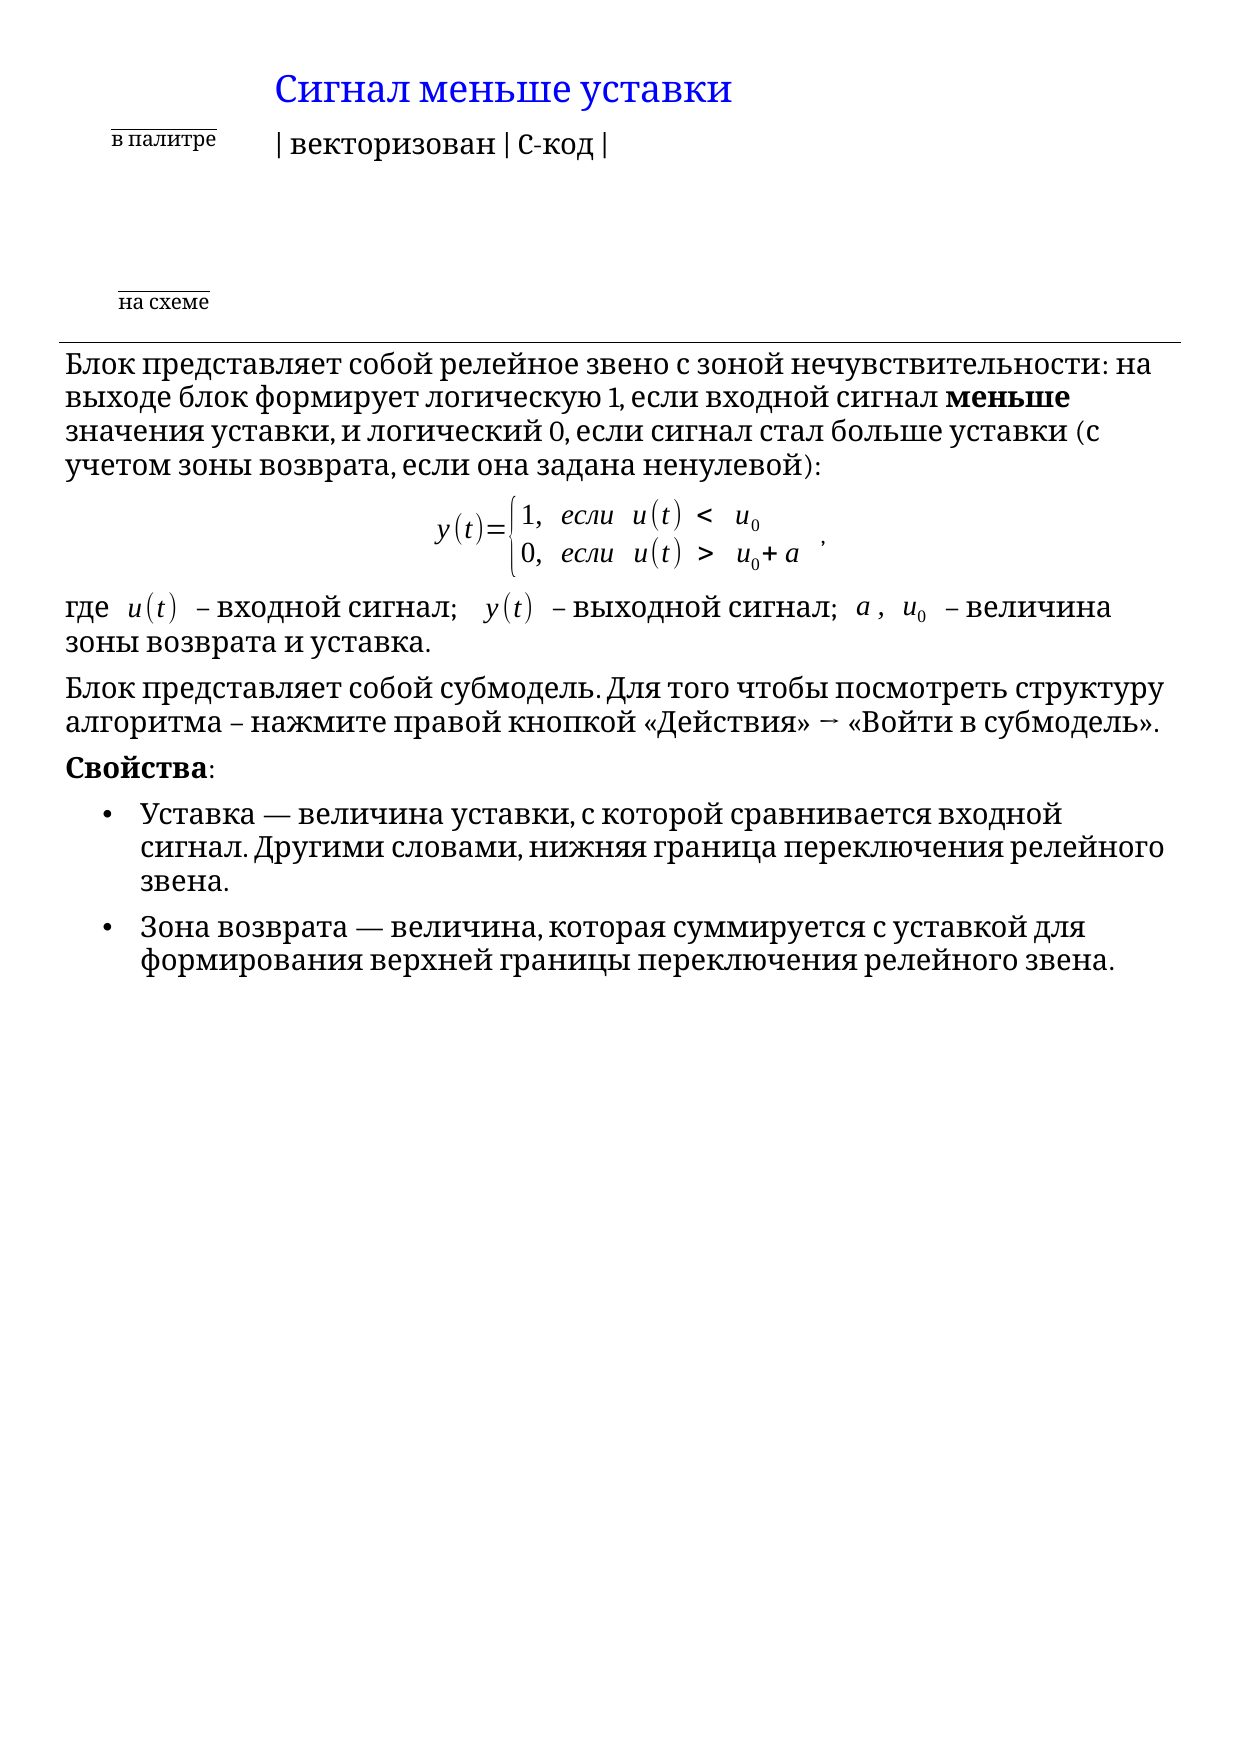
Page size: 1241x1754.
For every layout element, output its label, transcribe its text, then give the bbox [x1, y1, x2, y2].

table_cell на схеме [59, 285, 268, 342]
table_header [59, 59, 268, 122]
table_cell Блок представляет собой релейное звено с зоной нечувствительности: на выходе блок формирует логическую 1, если входной сигнал меньше значения уставки, и логический 0, если сигнал стал больше уставки (с учетом зоны возврата, если она задана ненулевой): , где– входной сигнал; – выходной сигнал;– величина зоны возврата и уставка. Блок представляет собой субмодель. Для того чтобы посмотреть структуру алгоритма – нажмите правой кнопкой «Действия» → «Войти в субмодель». Свойства: Уставка — величина уставки, с которой сравнивается входной сигнал. Другими словами, нижняя граница переключения релейного звена. Зона возврата — величина, которая суммируется с уставкой для формирования верхней границы переключения релейного звена. [59, 343, 1181, 996]
table_header Сигнал меньше уставки [269, 59, 1181, 122]
table_cell [59, 180, 268, 285]
table_cell в палитре [59, 122, 268, 179]
table_cell [269, 285, 1181, 342]
table_cell [269, 180, 1181, 285]
table_cell | векторизован | C-код | [269, 122, 1181, 179]
